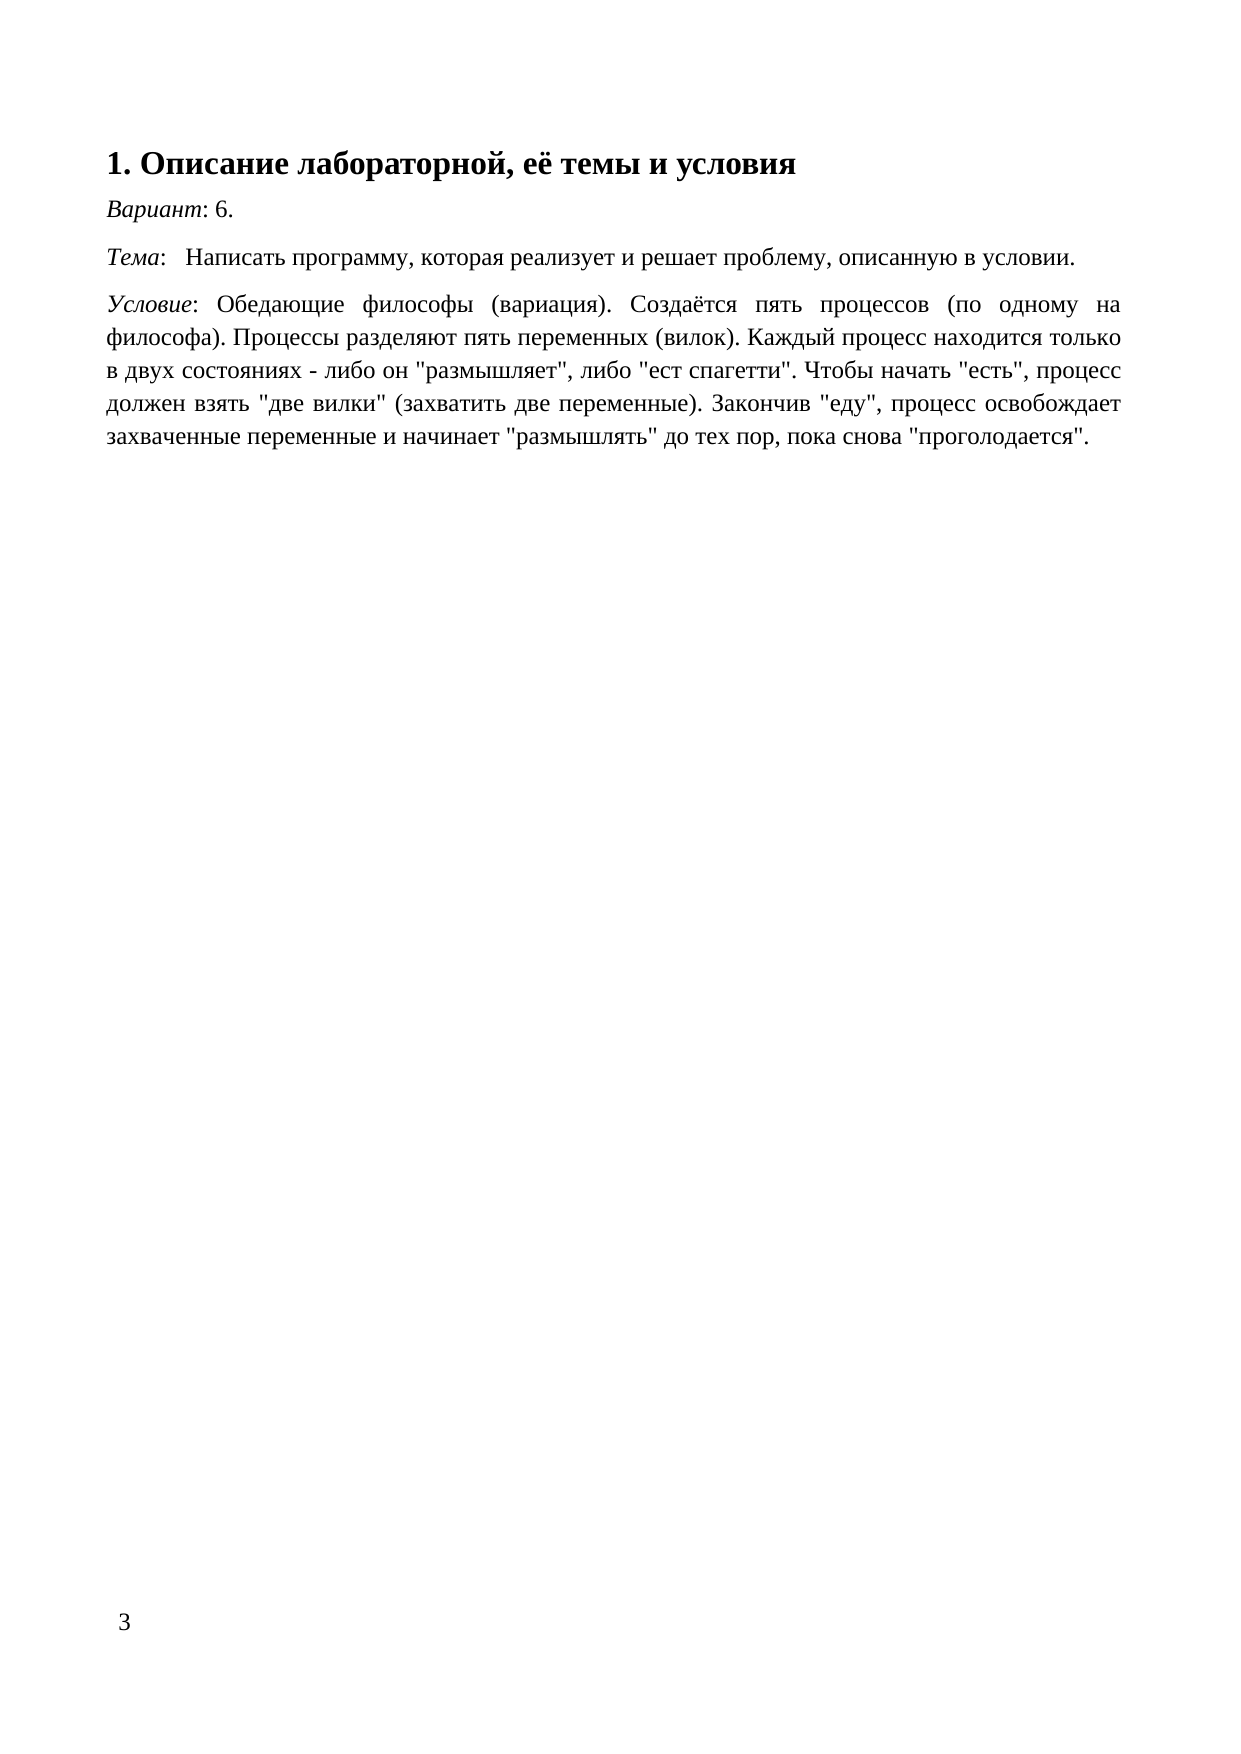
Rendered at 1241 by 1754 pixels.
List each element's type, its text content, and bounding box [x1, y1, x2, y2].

text Условие: Обедающие философы (вариация). Создаётся пять процессов (по одному на философа). Процессы разделяют пять переменных (вилок). Каждый процесс находится только в двух состояниях - либо он "размышляет", либо "ест спагетти". Чтобы начать "есть", процесс должен взять "две вилки" (захватить две переменные). Закончив "еду", процесс освобождает захваченные переменные и начинает "размышлять" до тех пор, пока снова "проголодается". [106, 289, 1122, 450]
text Тема: Написать программу, которая реализует и решает проблему, описанную в условии. [106, 242, 1122, 270]
text Вариант: 6. [106, 194, 1122, 223]
subtitle Описание лабораторной, её темы и условия [106, 143, 1122, 181]
